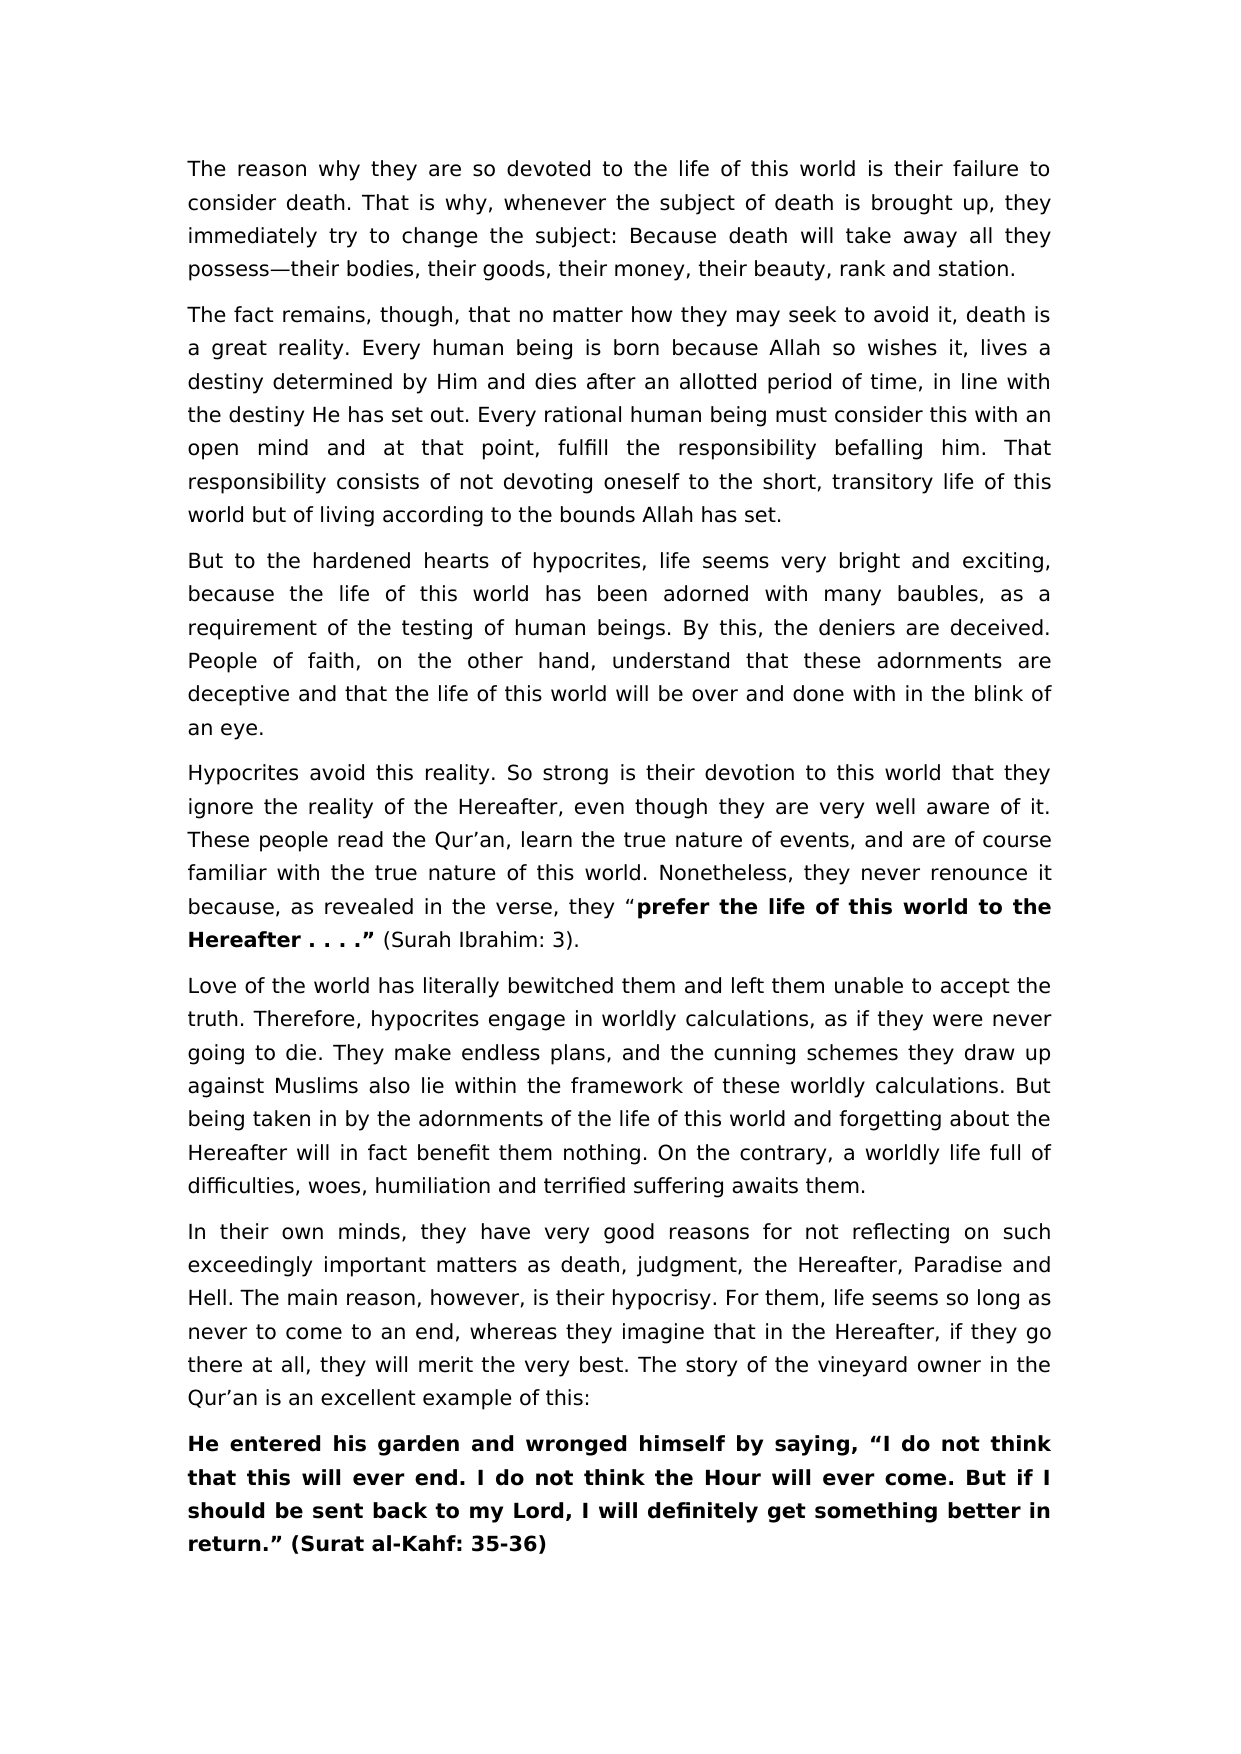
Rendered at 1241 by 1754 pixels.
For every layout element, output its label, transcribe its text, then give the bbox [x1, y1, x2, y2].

text Love of the world has literally bewitched them and left them unable to accept the truth. Therefore, hypocrites engage in worldly calculations, as if they were never going to die. They make endless plans, and the cunning schemes they draw up against Muslims also lie within the framework of these worldly calculations. But being taken in by the adornments of the life of this world and forgetting about the Hereafter will in fact benefit them nothing. On the contrary, a worldly life full of difficulties, woes, humiliation and terrified suffering awaits them. [187, 967, 1053, 1200]
text The fact remains, though, that no matter how they may seek to avoid it, death is a great reality. Every human being is born because Allah so wishes it, lives a destiny determined by Him and dies after an allotted period of time, in line with the destiny He has set out. Every rational human being must consider this with an open mind and at that point, fulfill the responsibility befalling him. That responsibility consists of not devoting oneself to the short, transitory life of this world but of living according to the bounds Allah has set. [187, 296, 1053, 529]
text The reason why they are so devoted to the life of this world is their failure to consider death. That is why, whenever the subject of death is brought up, they immediately try to change the subject: Because death will take away all they possess—their bodies, their goods, their money, their beauty, rank and station. [187, 150, 1053, 283]
text Hypocrites avoid this reality. So strong is their devotion to this world that they ignore the reality of the Hereafter, even though they are very well aware of it. These people read the Qur’an, learn the true nature of events, and are of course familiar with the true nature of this world. Nonetheless, they never renounce it because, as revealed in the verse, they “prefer the life of this world to the Hereafter . . . .” (Surah Ibrahim: 3). [187, 754, 1053, 954]
text In their own minds, they have very good reasons for not reflecting on such exceedingly important matters as death, judgment, the Hereafter, Paradise and Hell. The main reason, however, is their hypocrisy. For them, life seems so long as never to come to an end, whereas they imagine that in the Hereafter, if they go there at all, they will merit the very best. The story of the vineyard owner in the Qur’an is an excellent example of this: [187, 1212, 1053, 1412]
text But to the hardened hearts of hypocrites, life seems very bright and exciting, because the life of this world has been adorned with many baubles, as a requirement of the testing of human beings. By this, the deniers are deceived. People of faith, on the other hand, understand that these adornments are deceptive and that the life of this world will be over and done with in the blink of an eye. [187, 542, 1053, 742]
text He entered his garden and wronged himself by saying, “I do not think that this will ever end. I do not think the Hour will ever come. But if I should be sent back to my Lord, I will definitely get something better in return.” (Surat al-Kahf: 35-36) [187, 1425, 1053, 1558]
